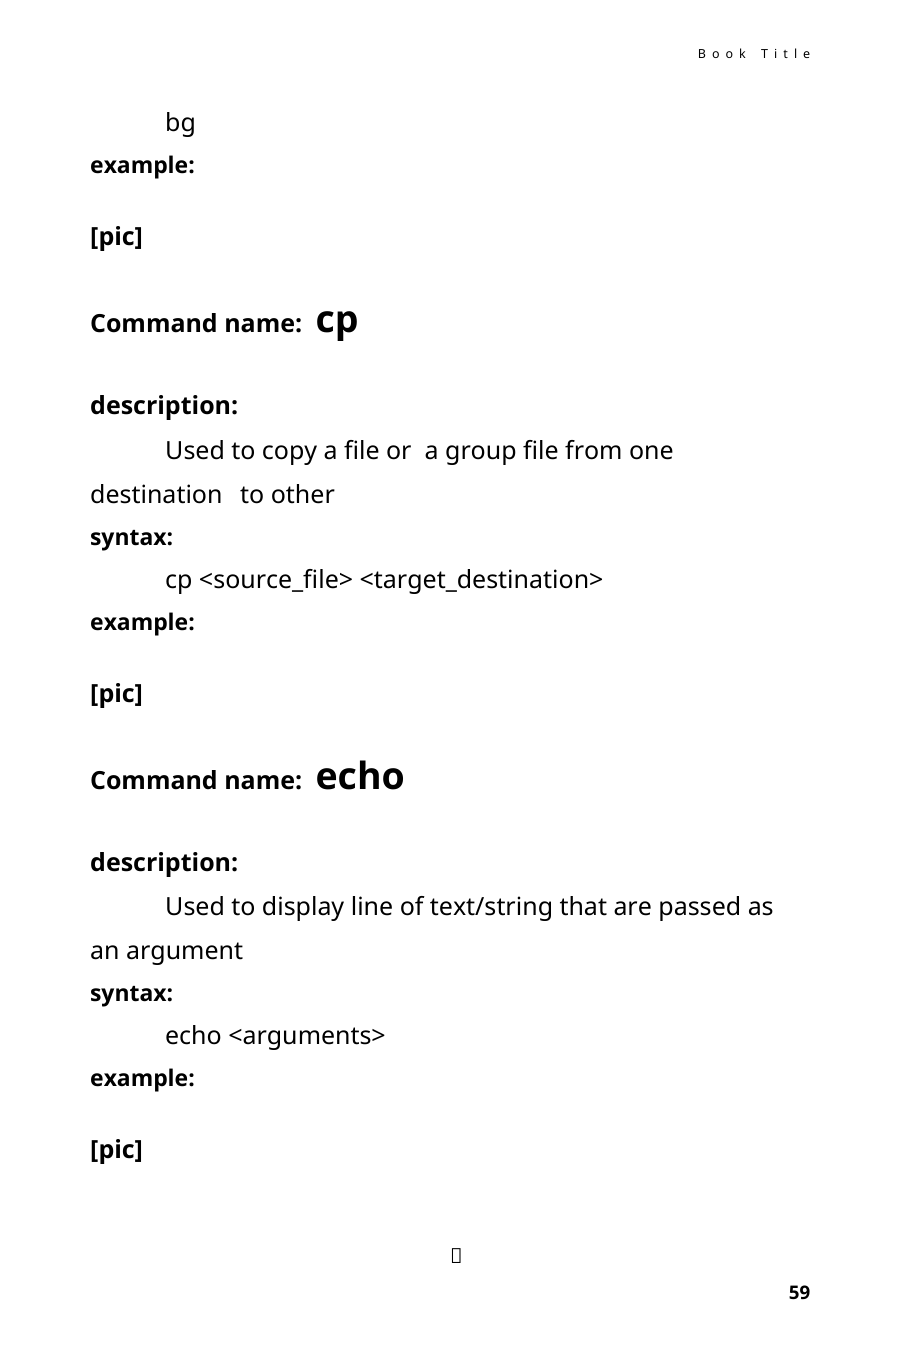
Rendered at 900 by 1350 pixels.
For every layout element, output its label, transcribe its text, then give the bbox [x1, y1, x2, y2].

text [pic] [90, 676, 810, 709]
text cp <source_file> <target_destination> [90, 561, 810, 596]
text bg [90, 105, 810, 139]
text echo <arguments> [90, 1018, 810, 1052]
text syntax: [90, 977, 810, 1008]
text Used to display line of text/string that are passed as an argument [90, 889, 810, 967]
text description: [90, 844, 810, 878]
text example: [90, 149, 810, 181]
text Command name: cp [90, 292, 810, 343]
text description: [90, 388, 810, 422]
text Used to copy a file or a group file from one destination to other [90, 432, 810, 511]
text [pic] [90, 219, 810, 253]
text example: [90, 606, 810, 637]
text Command name: echo [90, 749, 810, 800]
text example: [90, 1062, 810, 1093]
text [pic] [90, 1132, 810, 1166]
text syntax: [90, 521, 810, 552]
